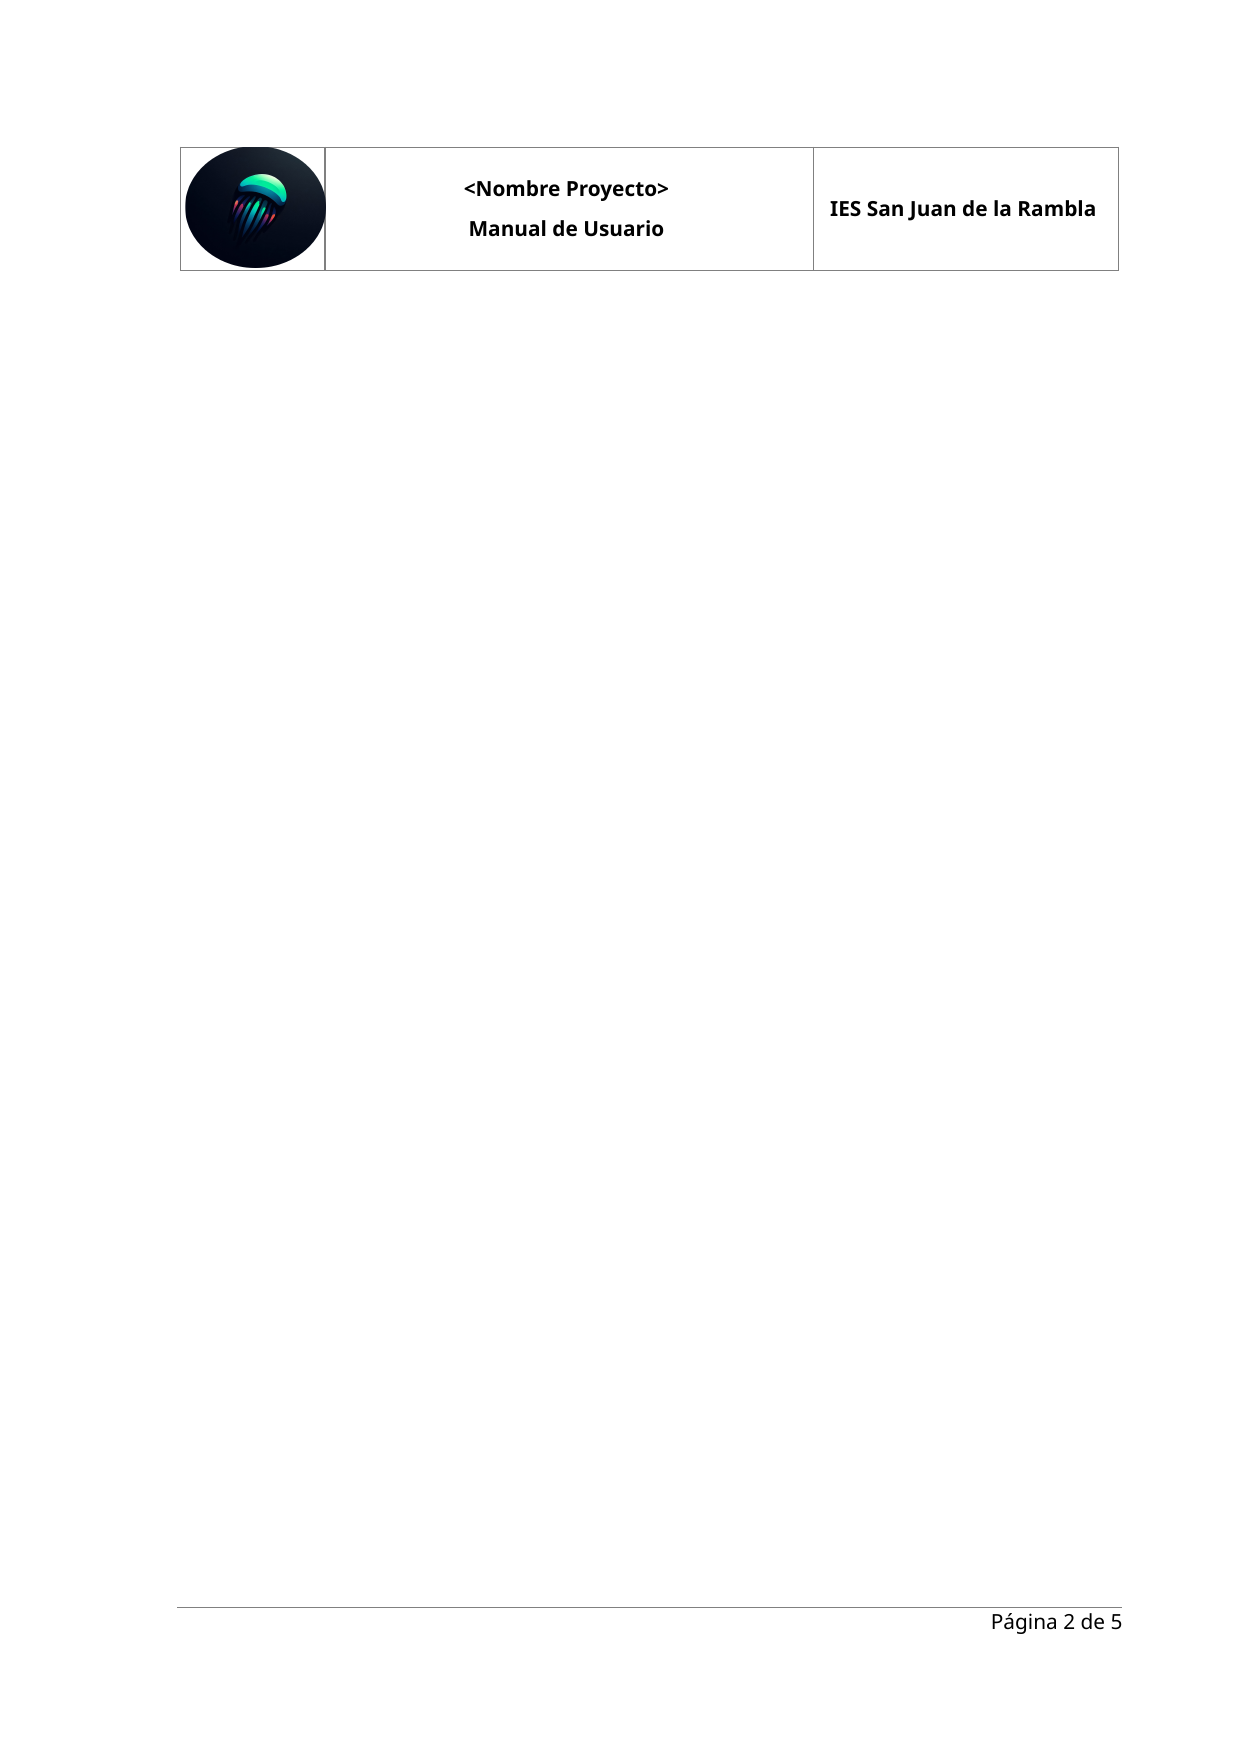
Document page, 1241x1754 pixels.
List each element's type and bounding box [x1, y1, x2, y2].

picture [185, 147, 326, 268]
